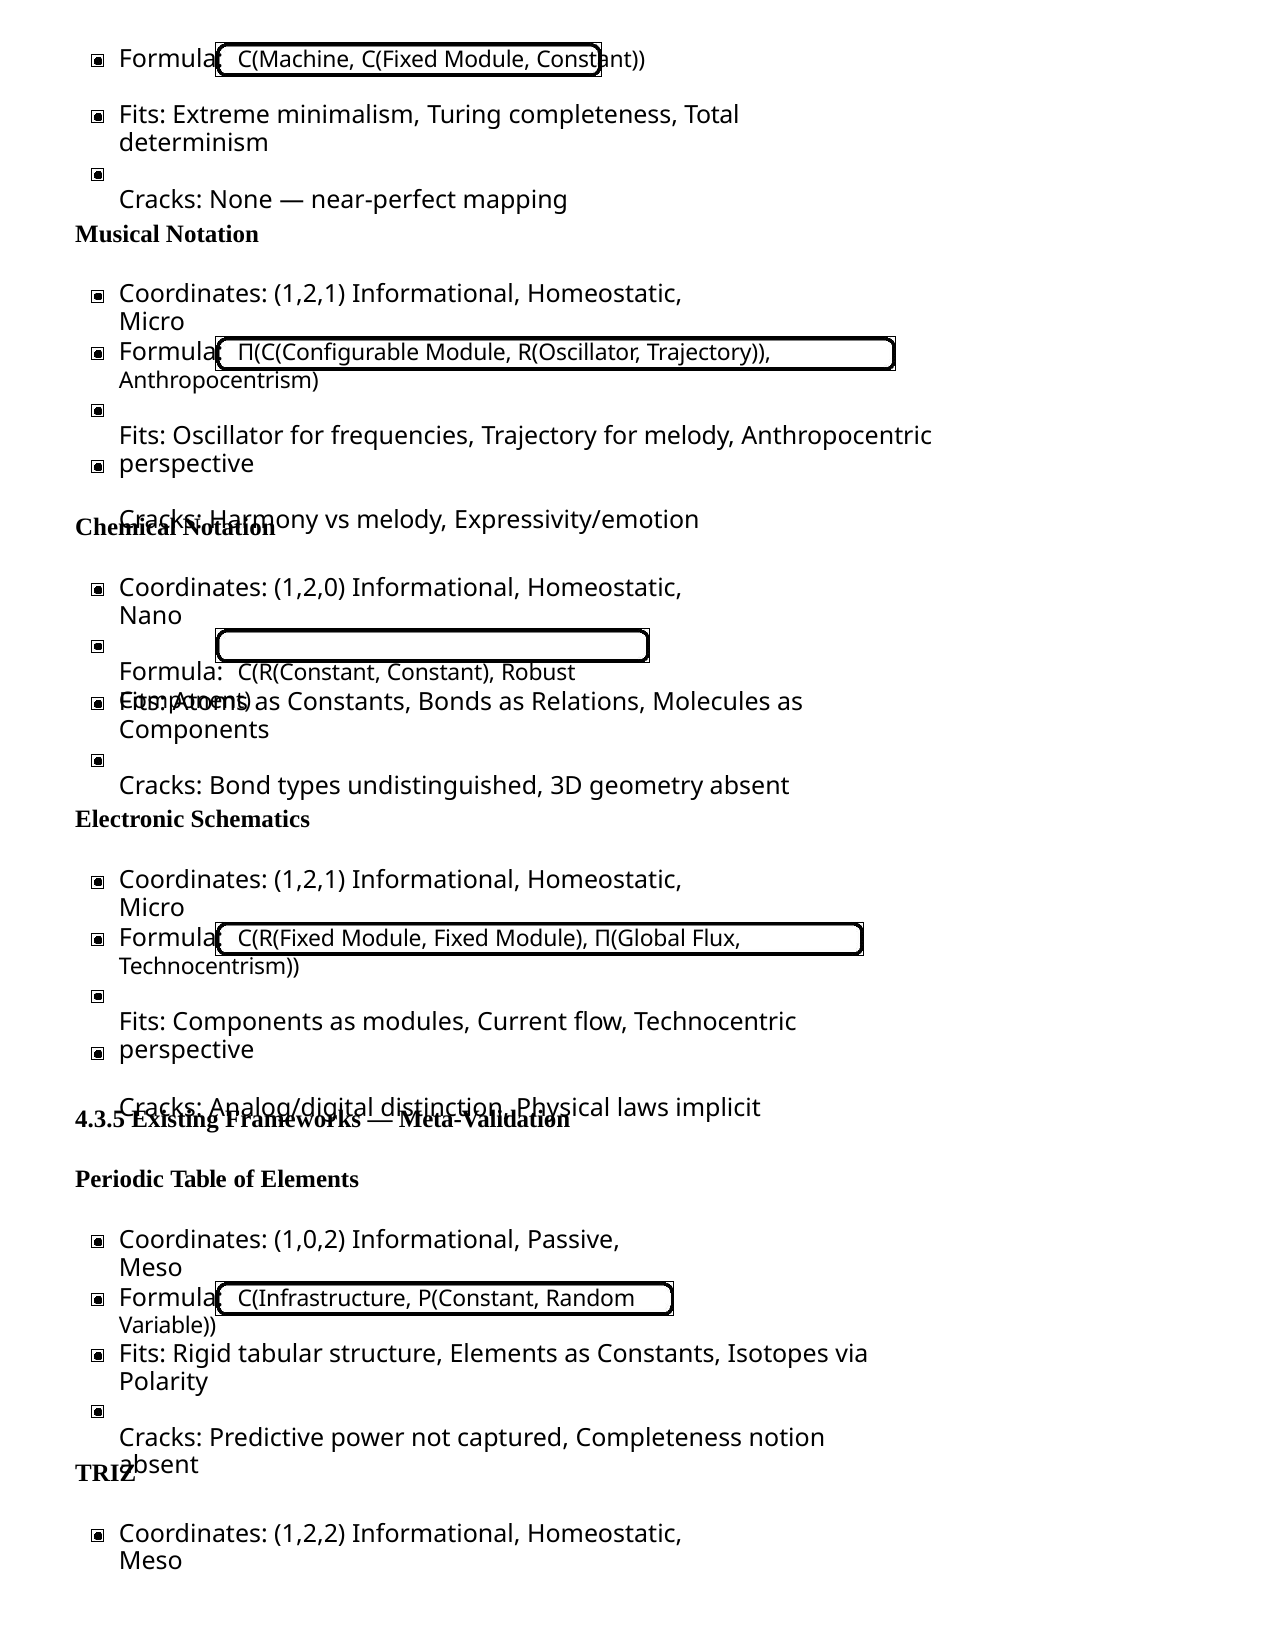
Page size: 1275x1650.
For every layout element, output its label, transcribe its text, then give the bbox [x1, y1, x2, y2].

picture [92, 1406, 103, 1417]
picture [216, 630, 649, 658]
picture [92, 461, 103, 472]
text Coordinates: (1,2,1) Informational, Homeostatic, Micro [119, 867, 701, 922]
text Formula: Π(C(Configurable Module, R(Oscillator, Trajectory)), Anthropocentrism) [119, 339, 975, 394]
text Cracks: Harmony vs melody, Expressivity/emotion [119, 507, 975, 534]
picture [92, 291, 103, 302]
text Cracks: Bond types undistinguished, 3D geometry absent [119, 773, 872, 800]
picture [92, 169, 103, 180]
text Coordinates: (1,2,2) Informational, Homeostatic, Meso [119, 1520, 695, 1575]
picture [92, 584, 103, 595]
text Fits: Oscillator for frequencies, Trajectory for melody, Anthropocentric perspective [119, 423, 975, 478]
text Formula: C(R(Constant, Constant), Robust Component) [119, 658, 694, 689]
picture [92, 991, 103, 1002]
picture [92, 877, 103, 888]
picture [92, 641, 103, 652]
text Chemical Notation [75, 514, 301, 541]
text Cracks: Predictive power not captured, Completeness notion absent [119, 1424, 875, 1479]
picture [92, 405, 103, 416]
text Coordinates: (1,2,1) Informational, Homeostatic, Micro [119, 281, 701, 336]
picture [92, 111, 103, 122]
text Fits: Extreme minimalism, Turing completeness, Total determinism [119, 101, 819, 157]
picture [92, 1350, 103, 1361]
text Musical Notation [75, 220, 284, 248]
text Electronic Schematics [75, 806, 335, 833]
text Fits: Components as modules, Current flow, Technocentric perspective [119, 1008, 879, 1064]
picture [92, 348, 103, 359]
picture [92, 698, 103, 709]
text Fits: Atoms as Constants, Bonds as Relations, Molecules as Components [119, 689, 872, 744]
text TRIZ [75, 1459, 161, 1487]
picture [92, 934, 103, 945]
text Formula: C(Machine, C(Fixed Module, Constant)) [119, 45, 819, 73]
text Coordinates: (1,0,2) Informational, Passive, Meso [119, 1226, 644, 1282]
picture [92, 1048, 103, 1059]
text Coordinates: (1,2,0) Informational, Homeostatic, Nano [119, 574, 694, 630]
picture [92, 55, 103, 66]
text Cracks: Analog/digital distinction, Physical laws implicit [119, 1094, 879, 1122]
text .3.5 Existing Frameworks — Meta-Validation [87, 1106, 598, 1133]
text Cracks: None — near-perfect mapping [119, 187, 819, 214]
text Fits: Rigid tabular structure, Elements as Constants, Isotopes via Polarity [119, 1340, 875, 1396]
picture [92, 1236, 103, 1247]
text Formula: C(R(Fixed Module, Fixed Module), Π(Global Flux, Technocentrism)) [119, 924, 879, 980]
text 4 [75, 1106, 87, 1122]
text Formula: C(Infrastructure, P(Constant, Random Variable)) [119, 1284, 688, 1339]
picture [92, 755, 103, 766]
picture [92, 1294, 103, 1305]
text 4 [75, 1124, 87, 1133]
text Periodic Table of Elements [75, 1165, 385, 1193]
picture [92, 1530, 103, 1541]
